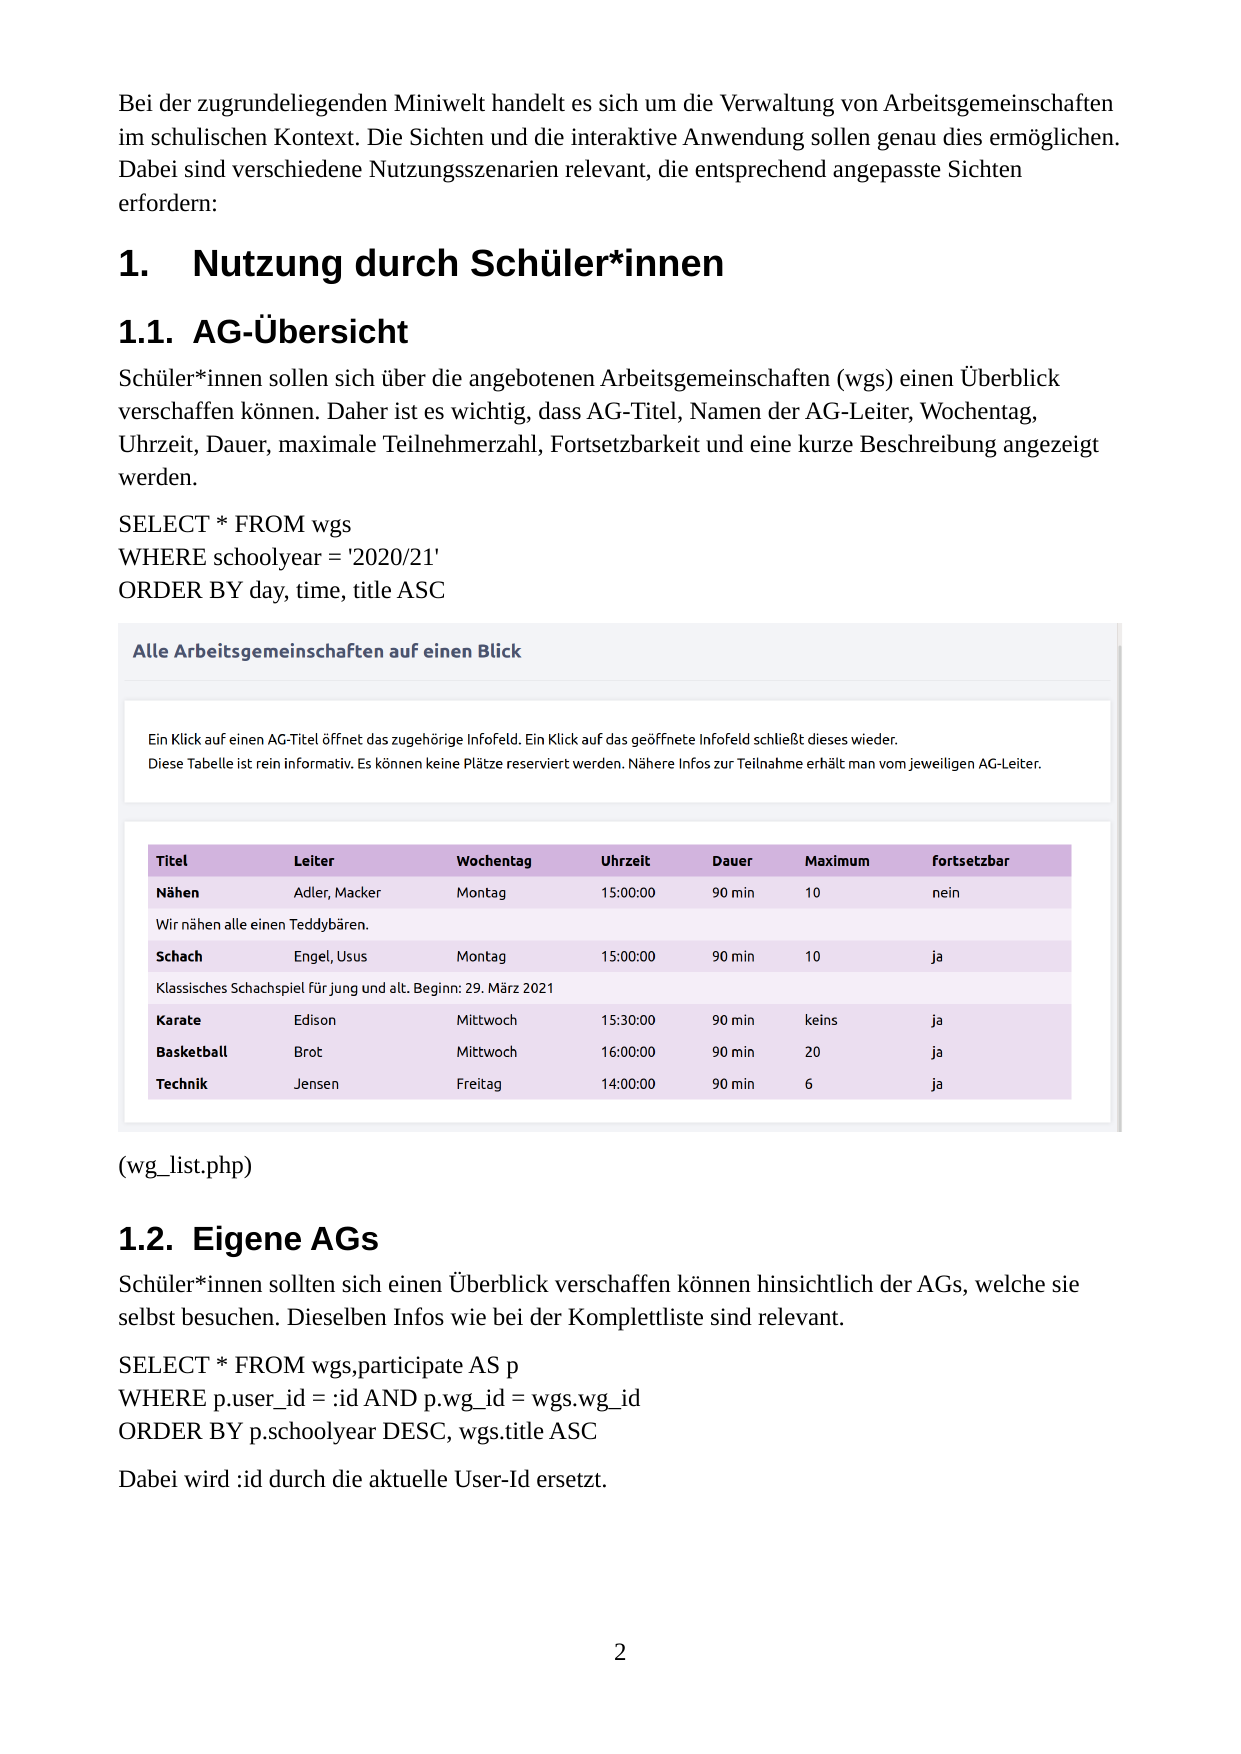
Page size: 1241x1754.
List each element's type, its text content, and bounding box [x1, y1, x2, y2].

subtitle AG-Übersicht [118, 312, 1122, 350]
text Bei der zugrundeliegenden Miniwelt handelt es sich um die Verwaltung von Arbeitsgemeinschaften im schulischen Kontext. Die Sichten und die interaktive Anwendung sollen genau dies ermöglichen. Dabei sind verschiedene Nutzungsszenarien relevant, die entsprechend angepasste Sichten erfordern: [118, 88, 1122, 216]
picture [118, 623, 1123, 1132]
text (wg_list.php) [118, 1150, 1122, 1179]
subtitle Eigene AGs [118, 1218, 1122, 1257]
text SELECT * FROM wgs WHERE schoolyear = '2020/21' ORDER BY day, time, title ASC [118, 509, 1122, 604]
subtitle Nutzung durch Schüler*innen [118, 241, 1122, 285]
text Schüler*innen sollten sich einen Überblick verschaffen können hinsichtlich der AGs, welche sie selbst besuchen. Dieselben Infos wie bei der Komplettliste sind relevant. [118, 1269, 1122, 1331]
text Dabei wird :id durch die aktuelle User-Id ersetzt. [118, 1464, 1122, 1492]
text SELECT * FROM wgs,participate AS p WHERE p.user_id = :id AND p.wg_id = wgs.wg_id ORDER BY p.schoolyear DESC, wgs.title ASC [118, 1350, 1122, 1445]
text Schüler*innen sollen sich über die angebotenen Arbeitsgemeinschaften (wgs) einen Überblick verschaffen können. Daher ist es wichtig, dass AG-Titel, Namen der AG-Leiter, Wochentag, Uhrzeit, Dauer, maximale Teilnehmerzahl, Fortsetzbarkeit und eine kurze Beschreibung angezeigt werden. [118, 363, 1122, 491]
